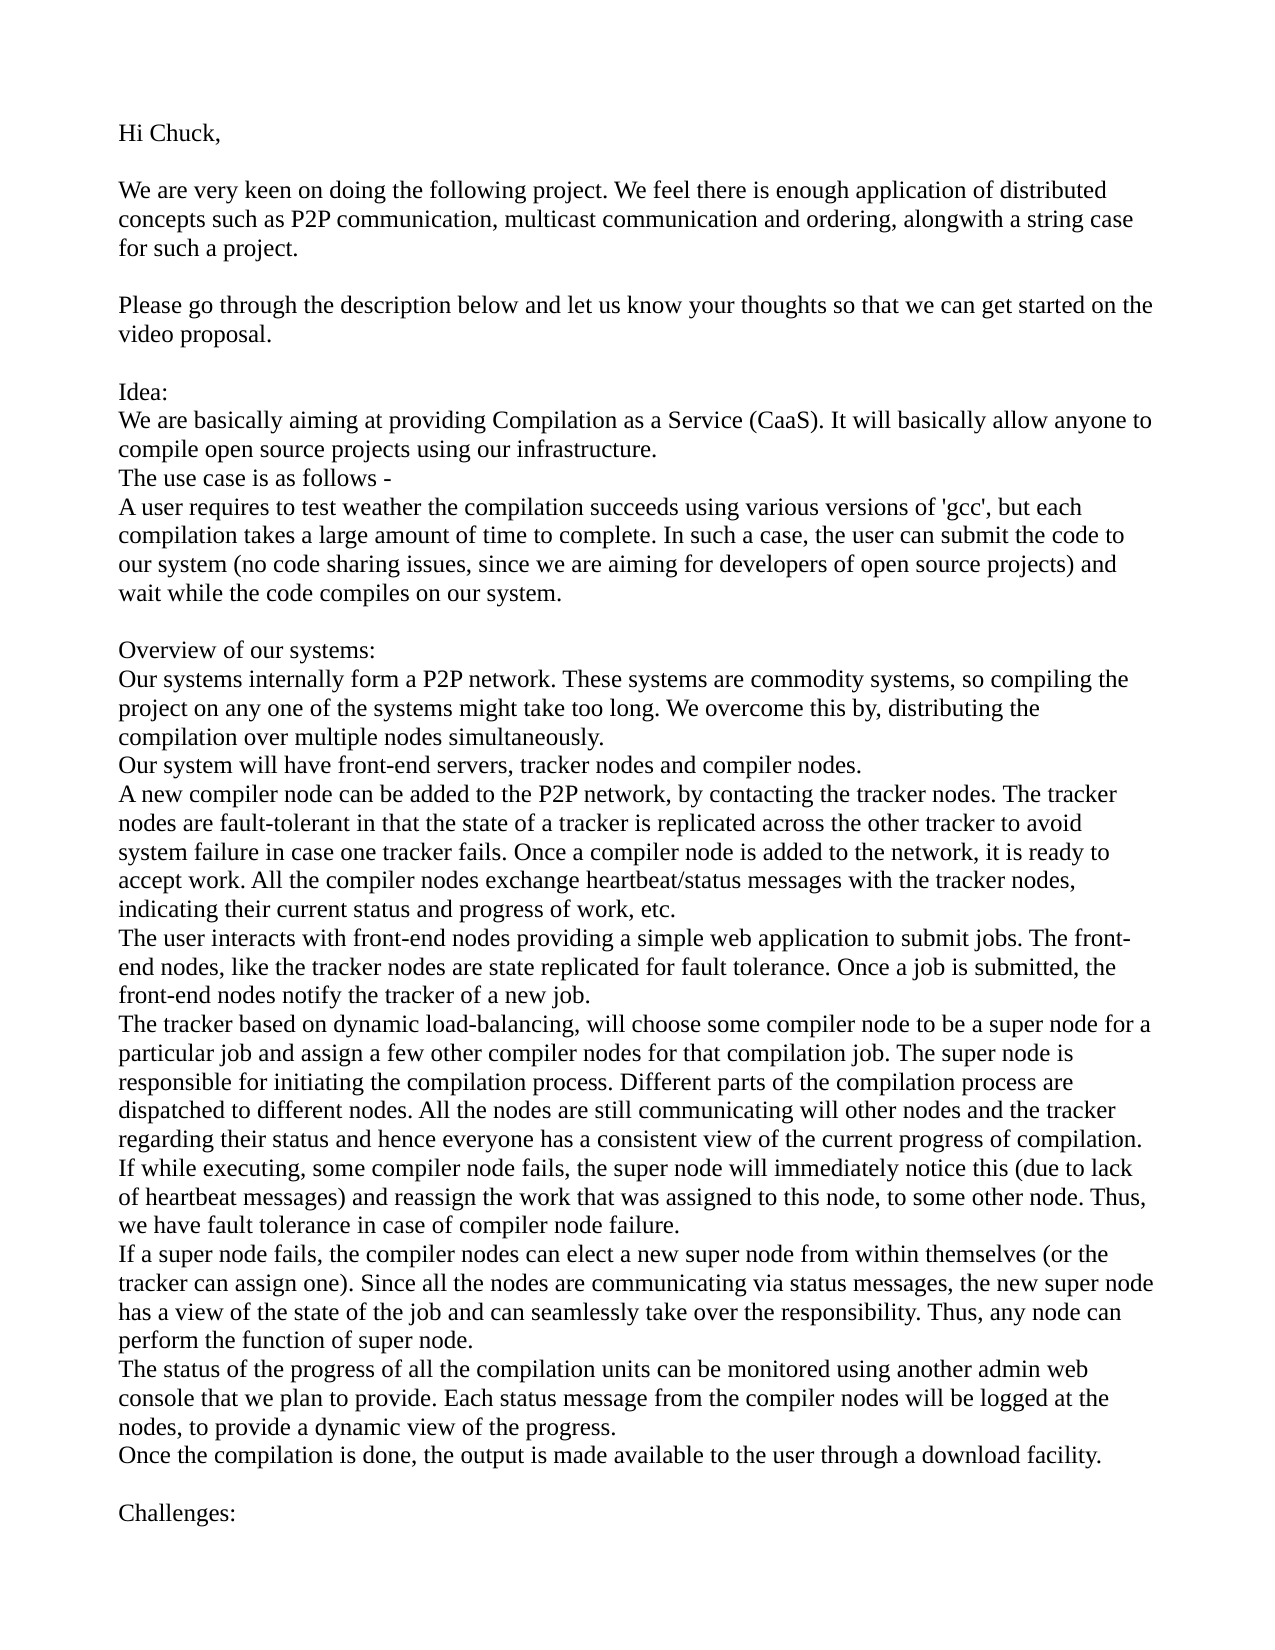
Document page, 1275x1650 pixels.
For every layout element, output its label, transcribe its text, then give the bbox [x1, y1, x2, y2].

text We are very keen on doing the following project. We feel there is enough application of distributed concepts such as P2P communication, multicast communication and ordering, alongwith a string case for such a project. [118, 176, 1157, 262]
text The use case is as follows - [118, 463, 1157, 492]
text Idea: [118, 377, 1157, 406]
text A user requires to test weather the compilation succeeds using various versions of 'gcc', but each compilation takes a large amount of time to complete. In such a case, the user can submit the code to our system (no code sharing issues, since we are aiming for developers of open source projects) and wait while the code compiles on our system. [118, 492, 1157, 607]
text Our systems internally form a P2P network. These systems are commodity systems, so compiling the project on any one of the systems might take too long. We overcome this by, distributing the compilation over multiple nodes simultaneously. [118, 664, 1157, 751]
text The tracker based on dynamic load-balancing, will choose some compiler node to be a super node for a particular job and assign a few other compiler nodes for that compilation job. The super node is responsible for initiating the compilation process. Different parts of the compilation process are dispatched to different nodes. All the nodes are still communicating will other nodes and the tracker regarding their status and hence everyone has a consistent view of the current progress of compilation. [118, 1009, 1157, 1153]
text If while executing, some compiler node fails, the super node will immediately notice this (due to lack of heartbeat messages) and reassign the work that was assigned to this node, to some other node. Thus, we have fault tolerance in case of compiler node failure. [118, 1153, 1157, 1239]
text Hi Chuck, [118, 118, 1157, 147]
text The status of the progress of all the compilation units can be monitored using another admin web console that we plan to provide. Each status message from the compiler nodes will be logged at the nodes, to provide a dynamic view of the progress. [118, 1354, 1157, 1441]
text We are basically aiming at providing Compilation as a Service (CaaS). It will basically allow anyone to compile open source projects using our infrastructure. [118, 406, 1157, 463]
text If a super node fails, the compiler nodes can elect a new super node from within themselves (or the tracker can assign one). Since all the nodes are communicating via status messages, the new super node has a view of the state of the job and can seamlessly take over the responsibility. Thus, any node can perform the function of super node. [118, 1239, 1157, 1354]
text A new compiler node can be added to the P2P network, by contacting the tracker nodes. The tracker nodes are fault-tolerant in that the state of a tracker is replicated across the other tracker to avoid system failure in case one tracker fails. Once a compiler node is added to the network, it is ready to accept work. All the compiler nodes exchange heartbeat/status messages with the tracker nodes, indicating their current status and progress of work, etc. [118, 779, 1157, 923]
text Overview of our systems: [118, 636, 1157, 664]
text Please go through the description below and let us know your thoughts so that we can get started on the video proposal. [118, 291, 1157, 348]
text Once the compilation is done, the output is made available to the user through a download facility. [118, 1441, 1157, 1469]
text The user interacts with front-end nodes providing a simple web application to submit jobs. The front-end nodes, like the tracker nodes are state replicated for fault tolerance. Once a job is submitted, the front-end nodes notify the tracker of a new job. [118, 923, 1157, 1009]
text Challenges: [118, 1498, 1157, 1527]
text Our system will have front-end servers, tracker nodes and compiler nodes. [118, 751, 1157, 779]
